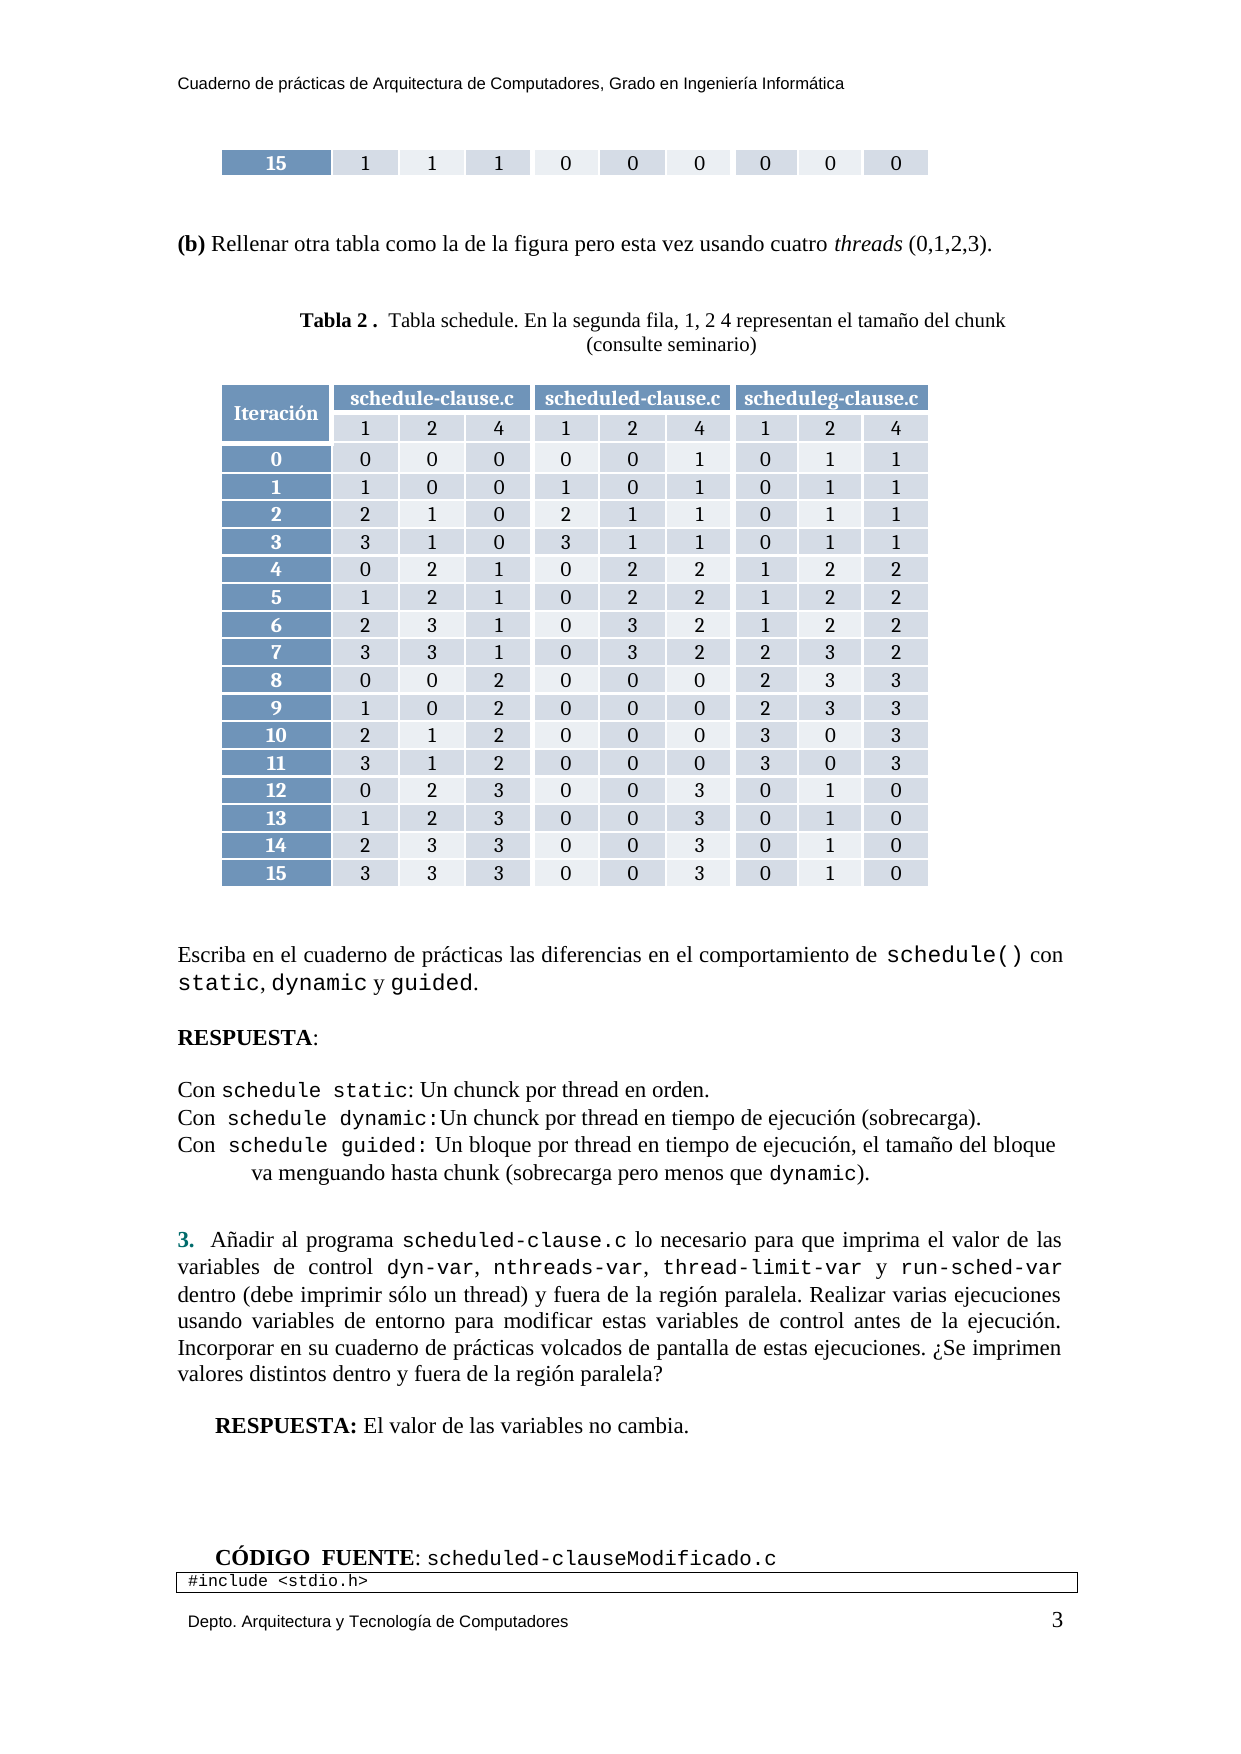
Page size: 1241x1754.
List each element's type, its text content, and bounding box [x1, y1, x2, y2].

table_cell 2 [600, 415, 665, 441]
table_cell 1 [799, 501, 861, 527]
table_cell 3 [864, 695, 928, 720]
table_cell 0 [222, 446, 331, 472]
table_cell 1 [736, 584, 797, 610]
list Con schedule dynamic:Un chunck por thread en tiempo de ejecución (sobrecarga). [177, 1104, 1063, 1132]
table_cell 2 [799, 612, 861, 637]
table_cell 0 [667, 695, 730, 720]
table_cell 14 [222, 833, 331, 858]
table_cell 3 [736, 750, 797, 775]
table_cell 0 [667, 150, 730, 175]
table_cell 3 [466, 833, 530, 858]
table_cell 2 [333, 833, 398, 858]
table_cell 1 [799, 474, 861, 499]
table_cell 3 [799, 667, 861, 692]
table_cell 0 [535, 557, 598, 582]
table_cell 1 [799, 833, 861, 858]
table_cell 0 [333, 443, 398, 472]
text RESPUESTA: El valor de las variables no cambia. [215, 1413, 1063, 1439]
table_cell 1 [667, 474, 730, 499]
table_cell 2 [400, 805, 464, 831]
table_cell 5 [222, 584, 331, 610]
table_cell 0 [333, 667, 398, 692]
table_cell 4 [466, 415, 530, 441]
table_cell 3 [466, 860, 530, 886]
table_cell 0 [600, 722, 665, 748]
table_cell 3 [466, 778, 530, 803]
table_cell 0 [466, 501, 530, 527]
table_cell 0 [466, 443, 530, 472]
table_cell 0 [400, 695, 464, 720]
text RESPUESTA: [177, 1024, 1063, 1050]
table_cell 1 [333, 150, 398, 175]
table_cell 2 [864, 584, 928, 610]
table_cell 4 [222, 557, 331, 582]
table_cell 1 [333, 584, 398, 610]
table_cell 3 [535, 529, 598, 554]
table_cell 0 [736, 860, 797, 886]
table_cell 3 [736, 722, 797, 748]
table_cell 0 [667, 722, 730, 748]
table_cell 0 [667, 667, 730, 692]
table_cell 0 [600, 443, 665, 472]
table_cell 15 [222, 150, 331, 175]
table_header Tabla schedule. En la segunda fila, 1, 2 4 representan el tamaño del chunk (consulte seminario) [177, 283, 1053, 356]
table_cell 9 [222, 695, 331, 720]
table_cell 2 [864, 639, 928, 665]
table_cell 11 [222, 750, 331, 775]
list Escriba en el cuaderno de prácticas las diferencias en el comportamiento de schedule() con static, dynamic y guided. [177, 941, 1063, 997]
table_cell 0 [736, 474, 797, 499]
table_cell 6 [222, 612, 331, 637]
table_cell 2 [799, 584, 861, 610]
table_cell 1 [864, 501, 928, 527]
table_cell 2 [222, 501, 331, 527]
table_cell 1 [736, 557, 797, 582]
table_cell 2 [466, 750, 530, 775]
table_cell 1 [400, 529, 464, 554]
table_cell 2 [535, 501, 598, 527]
table_cell 3 [466, 805, 530, 831]
table_cell 2 [799, 557, 861, 582]
table_cell 0 [864, 150, 928, 175]
table_cell 12 [222, 778, 331, 803]
table_cell 2 [466, 695, 530, 720]
table_cell 3 [864, 667, 928, 692]
table_cell 0 [736, 443, 797, 472]
list 3. Añadir al programa scheduled-clause.c lo necesario para que imprima el valor de las variables de control dyn-var, nthreads-var, thread-limit-var y run-sched-var dentro (debe imprimir sólo un thread) y fuera de la región paralela. Realizar varias ejecuciones usando variables de entorno para modificar estas variables de control antes de la ejecución. Incorporar en su cuaderno de prácticas volcados de pantalla de estas ejecuciones. ¿Se imprimen valores distintos dentro y fuera de la región paralela? [177, 1226, 1063, 1386]
table_cell 3 [222, 529, 331, 554]
table_cell 3 [333, 750, 398, 775]
table_cell 2 [667, 557, 730, 582]
table_cell 2 [667, 612, 730, 637]
table_cell 0 [864, 805, 928, 831]
table_cell 3 [667, 833, 730, 858]
table_cell 1 [333, 805, 398, 831]
table_header scheduleg-clause.c [736, 385, 928, 410]
table_cell 1 [799, 805, 861, 831]
table_cell 0 [535, 639, 598, 665]
table_cell 0 [535, 667, 598, 692]
table_cell 1 [333, 695, 398, 720]
table_cell 1 [466, 150, 530, 175]
table_cell 0 [799, 750, 861, 775]
table_cell 0 [466, 474, 530, 499]
table_cell 0 [864, 833, 928, 858]
table_header Iteración [222, 385, 329, 441]
table_cell 0 [864, 778, 928, 803]
table_cell 2 [466, 722, 530, 748]
table_cell 1 [466, 639, 530, 665]
table_cell 1 [466, 584, 530, 610]
table_cell 1 [799, 529, 861, 554]
table_cell 0 [535, 584, 598, 610]
table_cell 0 [736, 805, 797, 831]
table_cell 2 [864, 612, 928, 637]
table_cell 2 [333, 722, 398, 748]
table_cell 1 [736, 612, 797, 637]
table_cell 3 [799, 695, 861, 720]
table_cell 3 [400, 612, 464, 637]
table_cell 1 [667, 501, 730, 527]
table_cell 10 [222, 722, 331, 748]
table_cell 0 [736, 778, 797, 803]
table_cell 3 [400, 860, 464, 886]
table_header #include <stdio.h> [177, 1573, 1077, 1592]
table_cell 1 [600, 529, 665, 554]
table_cell 2 [600, 584, 665, 610]
table_cell 1 [864, 474, 928, 499]
table_cell 2 [400, 584, 464, 610]
table_cell 1 [600, 501, 665, 527]
table_cell 2 [400, 415, 464, 441]
table_cell 0 [600, 778, 665, 803]
table_cell 1 [799, 778, 861, 803]
table_cell 1 [799, 443, 861, 472]
table_cell 0 [600, 667, 665, 692]
table_cell 1 [400, 501, 464, 527]
table_cell 1 [667, 529, 730, 554]
table_cell 2 [400, 778, 464, 803]
table_cell 0 [600, 805, 665, 831]
table_cell 1 [466, 557, 530, 582]
table_cell 0 [600, 695, 665, 720]
table_cell 0 [736, 529, 797, 554]
table_cell 0 [736, 150, 797, 175]
table_header schedule-clause.c [334, 385, 530, 410]
table_cell 2 [736, 639, 797, 665]
table_cell 13 [222, 805, 331, 831]
table_cell 2 [333, 501, 398, 527]
table_cell 0 [535, 860, 598, 886]
table_cell 0 [864, 860, 928, 886]
table_cell 4 [667, 415, 730, 441]
table_cell 3 [600, 639, 665, 665]
table_cell 2 [799, 415, 861, 441]
table_cell 1 [799, 860, 861, 886]
table_cell 0 [667, 750, 730, 775]
table_cell 1 [466, 612, 530, 637]
table_cell 1 [333, 474, 398, 499]
table_cell 0 [799, 150, 861, 175]
table_cell 7 [222, 639, 331, 665]
table_cell 3 [333, 639, 398, 665]
table_cell 0 [600, 833, 665, 858]
table_cell 2 [667, 639, 730, 665]
table_cell 1 [535, 415, 598, 441]
table_cell 3 [400, 833, 464, 858]
table_cell 2 [400, 557, 464, 582]
table_cell 2 [736, 695, 797, 720]
table_cell 3 [864, 722, 928, 748]
list Con schedule static: Un chunck por thread en orden. [177, 1076, 1063, 1104]
table_cell 3 [799, 639, 861, 665]
table_cell 0 [466, 529, 530, 554]
table_cell 0 [535, 150, 598, 175]
table_cell 1 [334, 415, 398, 441]
table_cell 3 [400, 639, 464, 665]
table_cell 2 [864, 557, 928, 582]
table_cell 0 [600, 474, 665, 499]
table_cell 0 [535, 833, 598, 858]
table_cell 0 [535, 778, 598, 803]
table_cell [177, 356, 1053, 383]
table_cell 1 [222, 474, 331, 499]
table_cell 1 [400, 722, 464, 748]
list Con schedule guided: Un bloque por thread en tiempo de ejecución, el tamaño del bloque va menguando hasta chunk (sobrecarga pero menos que dynamic). [177, 1132, 1063, 1187]
table_cell 2 [667, 584, 730, 610]
table_cell 0 [400, 474, 464, 499]
table_cell 4 [864, 415, 928, 441]
table_cell 8 [222, 667, 331, 692]
table_cell 0 [333, 557, 398, 582]
table_cell 0 [799, 722, 861, 748]
table_cell 3 [667, 778, 730, 803]
table_cell 0 [535, 722, 598, 748]
table_cell 0 [736, 501, 797, 527]
table_cell 2 [333, 612, 398, 637]
table_cell 1 [864, 529, 928, 554]
table_cell 2 [736, 667, 797, 692]
table_cell 0 [535, 750, 598, 775]
table_cell 3 [333, 860, 398, 886]
table_cell 0 [600, 150, 665, 175]
table_cell 0 [400, 667, 464, 692]
table_cell 1 [864, 443, 928, 472]
table_cell 3 [667, 860, 730, 886]
table_cell 0 [400, 443, 464, 472]
table_cell 3 [864, 750, 928, 775]
table_cell 1 [736, 415, 797, 441]
table_cell 3 [333, 529, 398, 554]
table_cell 3 [600, 612, 665, 637]
table_cell 1 [667, 443, 730, 472]
table_cell 2 [466, 667, 530, 692]
table_cell 1 [400, 150, 464, 175]
table_cell 1 [400, 750, 464, 775]
table_cell 0 [600, 860, 665, 886]
table_header scheduled-clause.c [535, 385, 730, 410]
text CÓDIGO FUENTE: scheduled-clauseModificado.c [215, 1544, 1063, 1572]
table_cell 0 [535, 443, 598, 472]
table_cell 0 [333, 778, 398, 803]
text (b) Rellenar otra tabla como la de la figura pero esta vez usando cuatro threads (0,1,2,3). [177, 230, 1063, 257]
table_cell 0 [600, 750, 665, 775]
table_cell 0 [535, 805, 598, 831]
table_cell 0 [535, 695, 598, 720]
table_cell 1 [535, 474, 598, 499]
table_cell 2 [600, 557, 665, 582]
table_cell 15 [222, 860, 331, 886]
table_cell 0 [535, 612, 598, 637]
table_cell 3 [667, 805, 730, 831]
table_cell 0 [736, 833, 797, 858]
